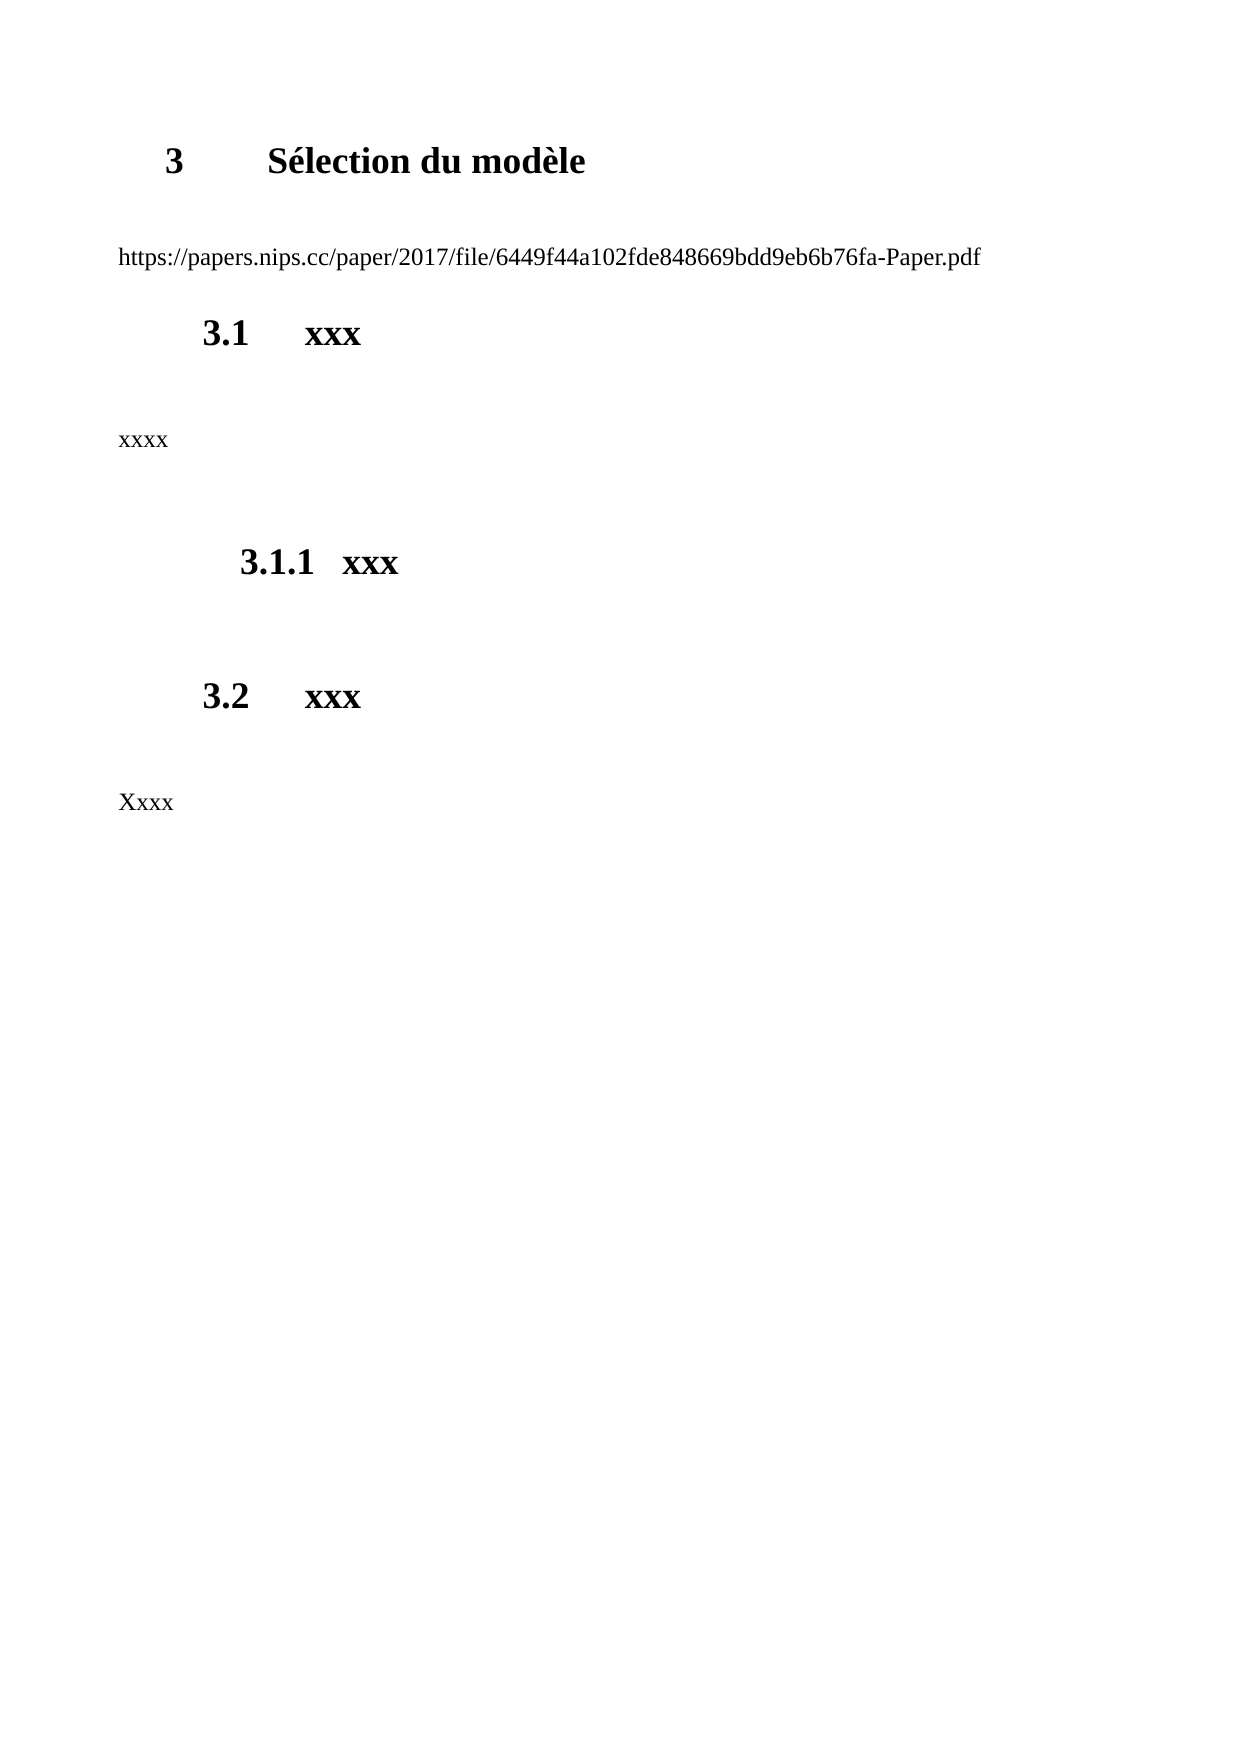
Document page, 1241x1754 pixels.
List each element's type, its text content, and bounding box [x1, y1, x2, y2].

subtitle Sélection du modèle [156, 139, 1122, 182]
text https://papers.nips.cc/paper/2017/file/6449f44a102fde848669bdd9eb6b76fa-Paper.pdf [118, 242, 1122, 271]
subtitle xxx [231, 540, 1122, 583]
text Xxxx [118, 787, 1122, 816]
subtitle xxx [193, 311, 1122, 354]
subtitle xxx [193, 674, 1122, 717]
text xxxx [118, 424, 1122, 452]
